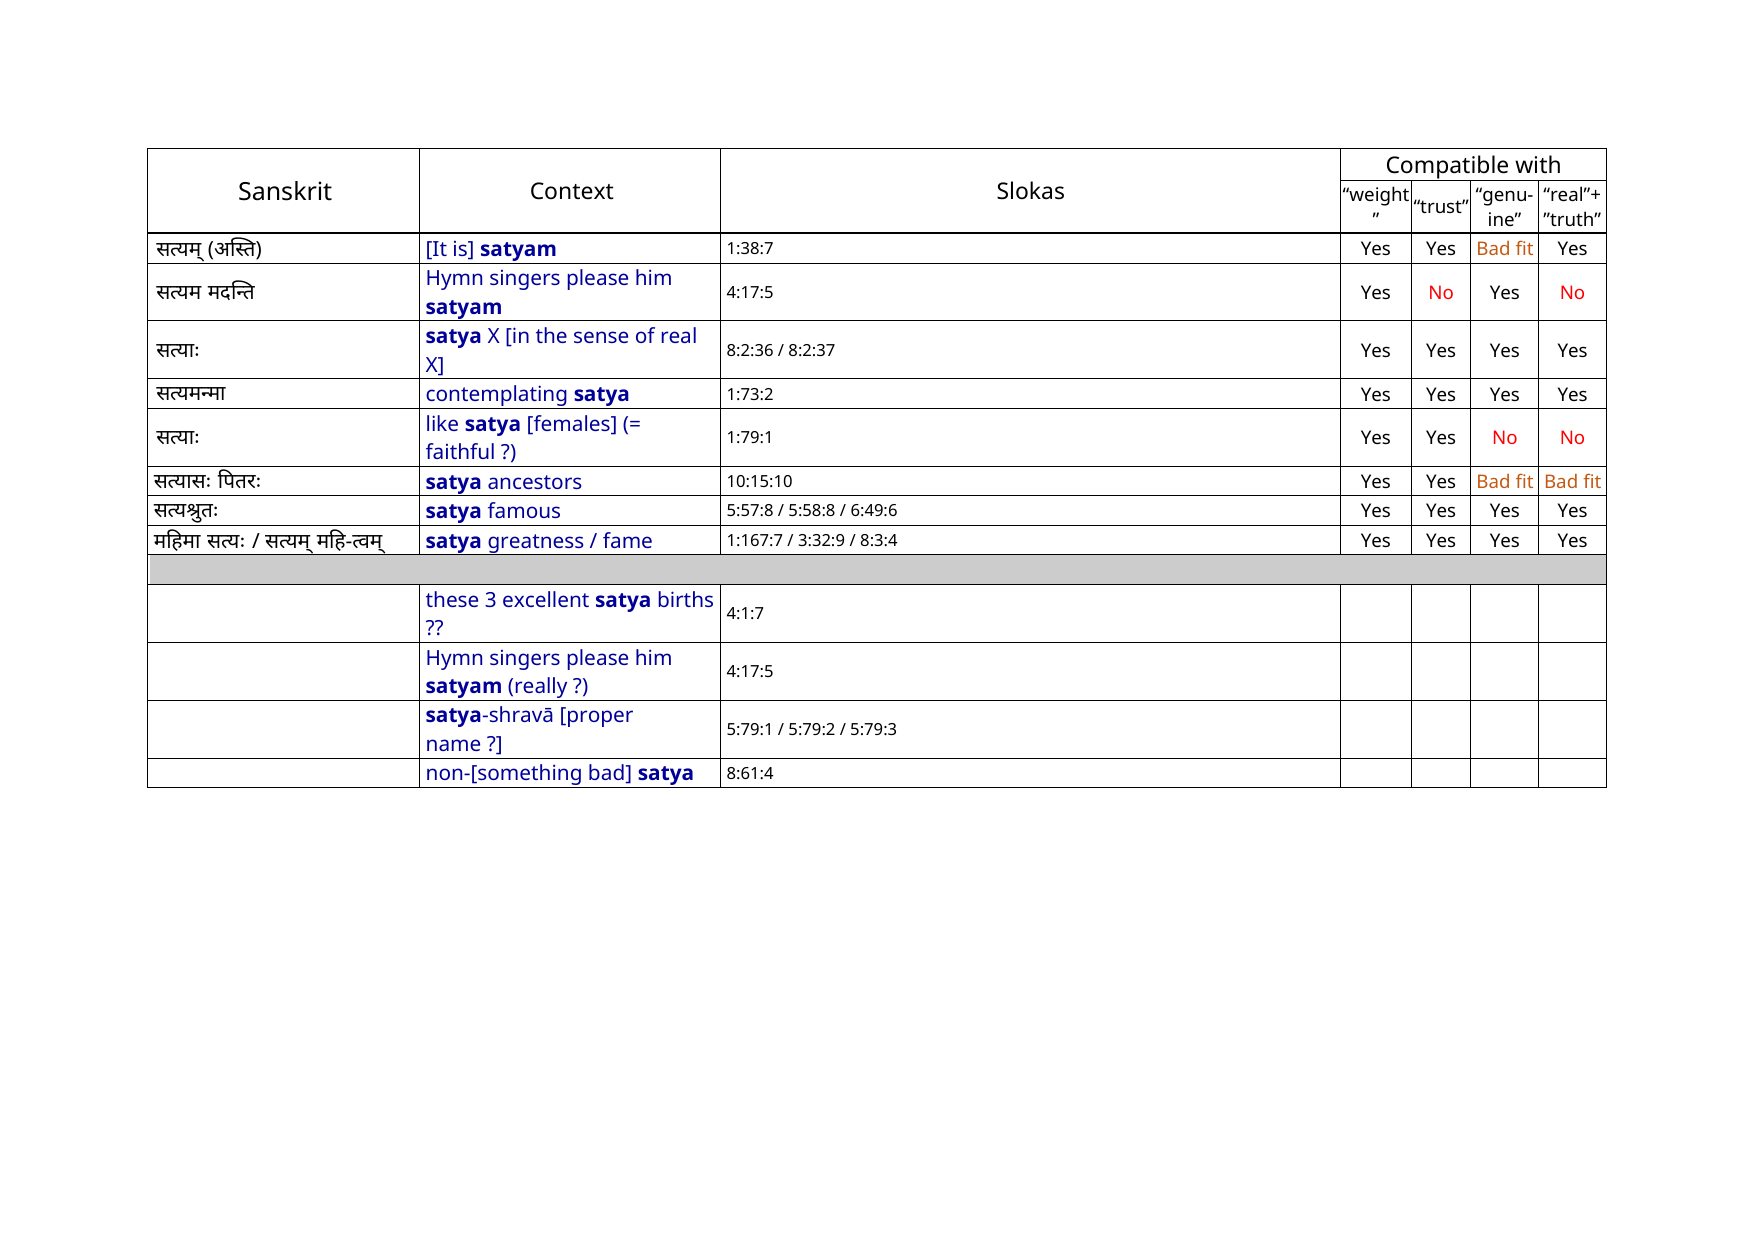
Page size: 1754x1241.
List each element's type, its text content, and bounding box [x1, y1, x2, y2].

table_cell non-[something bad] satya [420, 759, 720, 787]
table_cell [1539, 701, 1606, 757]
table_cell सत्यश्रुतः [148, 496, 419, 525]
table_cell like satya [females] (= faithful ?) [420, 409, 720, 466]
table_cell No [1412, 264, 1470, 320]
table_cell Yes [1341, 467, 1411, 495]
table_cell Yes [1471, 264, 1538, 320]
table_cell satya X [in the sense of real X] [420, 321, 720, 378]
table_cell सत्यम मदन्ति [148, 264, 419, 320]
table_cell [1539, 643, 1606, 699]
table_cell [1341, 643, 1411, 699]
table_cell 4:1:7 [721, 585, 1340, 642]
table_cell Bad fit [1471, 467, 1538, 495]
table_cell [1539, 759, 1606, 787]
table_cell Yes [1341, 264, 1411, 320]
table_cell [It is] satyam [420, 234, 720, 262]
table_cell [1412, 585, 1470, 642]
table_cell Yes [1341, 234, 1411, 262]
table_cell Yes [1341, 526, 1411, 554]
table_cell 8:61:4 [721, 759, 1340, 787]
table_cell 1:38:7 [721, 234, 1340, 262]
table_cell [1341, 701, 1411, 757]
table_cell satya-shravā [proper name ?] [420, 701, 720, 757]
table_cell सत्यासः पितरः [148, 467, 419, 495]
table_cell Yes [1412, 467, 1470, 495]
table_cell [1471, 701, 1538, 757]
table_cell Yes [1412, 496, 1470, 525]
table_cell 1:73:2 [721, 379, 1340, 408]
table_cell 4:17:5 [721, 643, 1340, 699]
table_cell Yes [1539, 496, 1606, 525]
table_cell Yes [1412, 379, 1470, 408]
table_cell 5:57:8 / 5:58:8 / 6:49:6 [721, 496, 1340, 525]
table_cell 5:79:1 / 5:79:2 / 5:79:3 [721, 701, 1340, 757]
table_cell Bad fit [1539, 467, 1606, 495]
table_cell Yes [1341, 409, 1411, 466]
table_cell these 3 excellent satya births ?? [420, 585, 720, 642]
table_cell [1341, 759, 1411, 787]
table_cell Yes [1471, 379, 1538, 408]
table_cell Yes [1539, 321, 1606, 378]
table_cell [1341, 585, 1411, 642]
table_cell [1412, 759, 1470, 787]
table_cell No [1471, 409, 1538, 466]
table_cell [1412, 701, 1470, 757]
table_cell सत्यम् (अस्ति) [148, 234, 419, 262]
table_cell [148, 701, 419, 757]
table_cell 8:2:36 / 8:2:37 [721, 321, 1340, 378]
table_cell Yes [1412, 234, 1470, 262]
table_cell No [1539, 409, 1606, 466]
table_cell Yes [1471, 496, 1538, 525]
table_cell Yes [1412, 321, 1470, 378]
table_cell Yes [1412, 526, 1470, 554]
table_cell contemplating satya [420, 379, 720, 408]
table_cell [1471, 643, 1538, 699]
table_cell Bad fit [1471, 234, 1538, 262]
table_cell satya greatness / fame [420, 526, 720, 554]
table_cell 10:15:10 [721, 467, 1340, 495]
table_cell Yes [1539, 526, 1606, 554]
table_cell Yes [1539, 234, 1606, 262]
table_cell सत्याः [148, 321, 419, 378]
table_cell No [1539, 264, 1606, 320]
table_cell [148, 759, 419, 787]
table_cell 4:17:5 [721, 264, 1340, 320]
table_cell Hymn singers please him satyam (really ?) [420, 643, 720, 699]
table_cell satya famous [420, 496, 720, 525]
table_cell सत्याः [148, 409, 419, 466]
table_cell Yes [1471, 526, 1538, 554]
table_cell Hymn singers please him satyam [420, 264, 720, 320]
table_cell [148, 643, 419, 699]
table_cell Yes [1341, 379, 1411, 408]
table_cell Yes [1341, 321, 1411, 378]
table_cell [1412, 643, 1470, 699]
table_cell महिमा सत्यः / सत्यम् महि-त्वम् [148, 526, 419, 554]
table_cell [148, 585, 419, 642]
table_cell Yes [1341, 496, 1411, 525]
table_cell 1:167:7 / 3:32:9 / 8:3:4 [721, 526, 1340, 554]
table_cell [1471, 759, 1538, 787]
table_cell satya ancestors [420, 467, 720, 495]
table_cell 1:79:1 [721, 409, 1340, 466]
table_cell [1471, 585, 1538, 642]
table_cell [1539, 585, 1606, 642]
table_cell Yes [1539, 379, 1606, 408]
table_cell सत्यमन्मा [148, 379, 419, 408]
table_cell Yes [1412, 409, 1470, 466]
table_cell Yes [1471, 321, 1538, 378]
